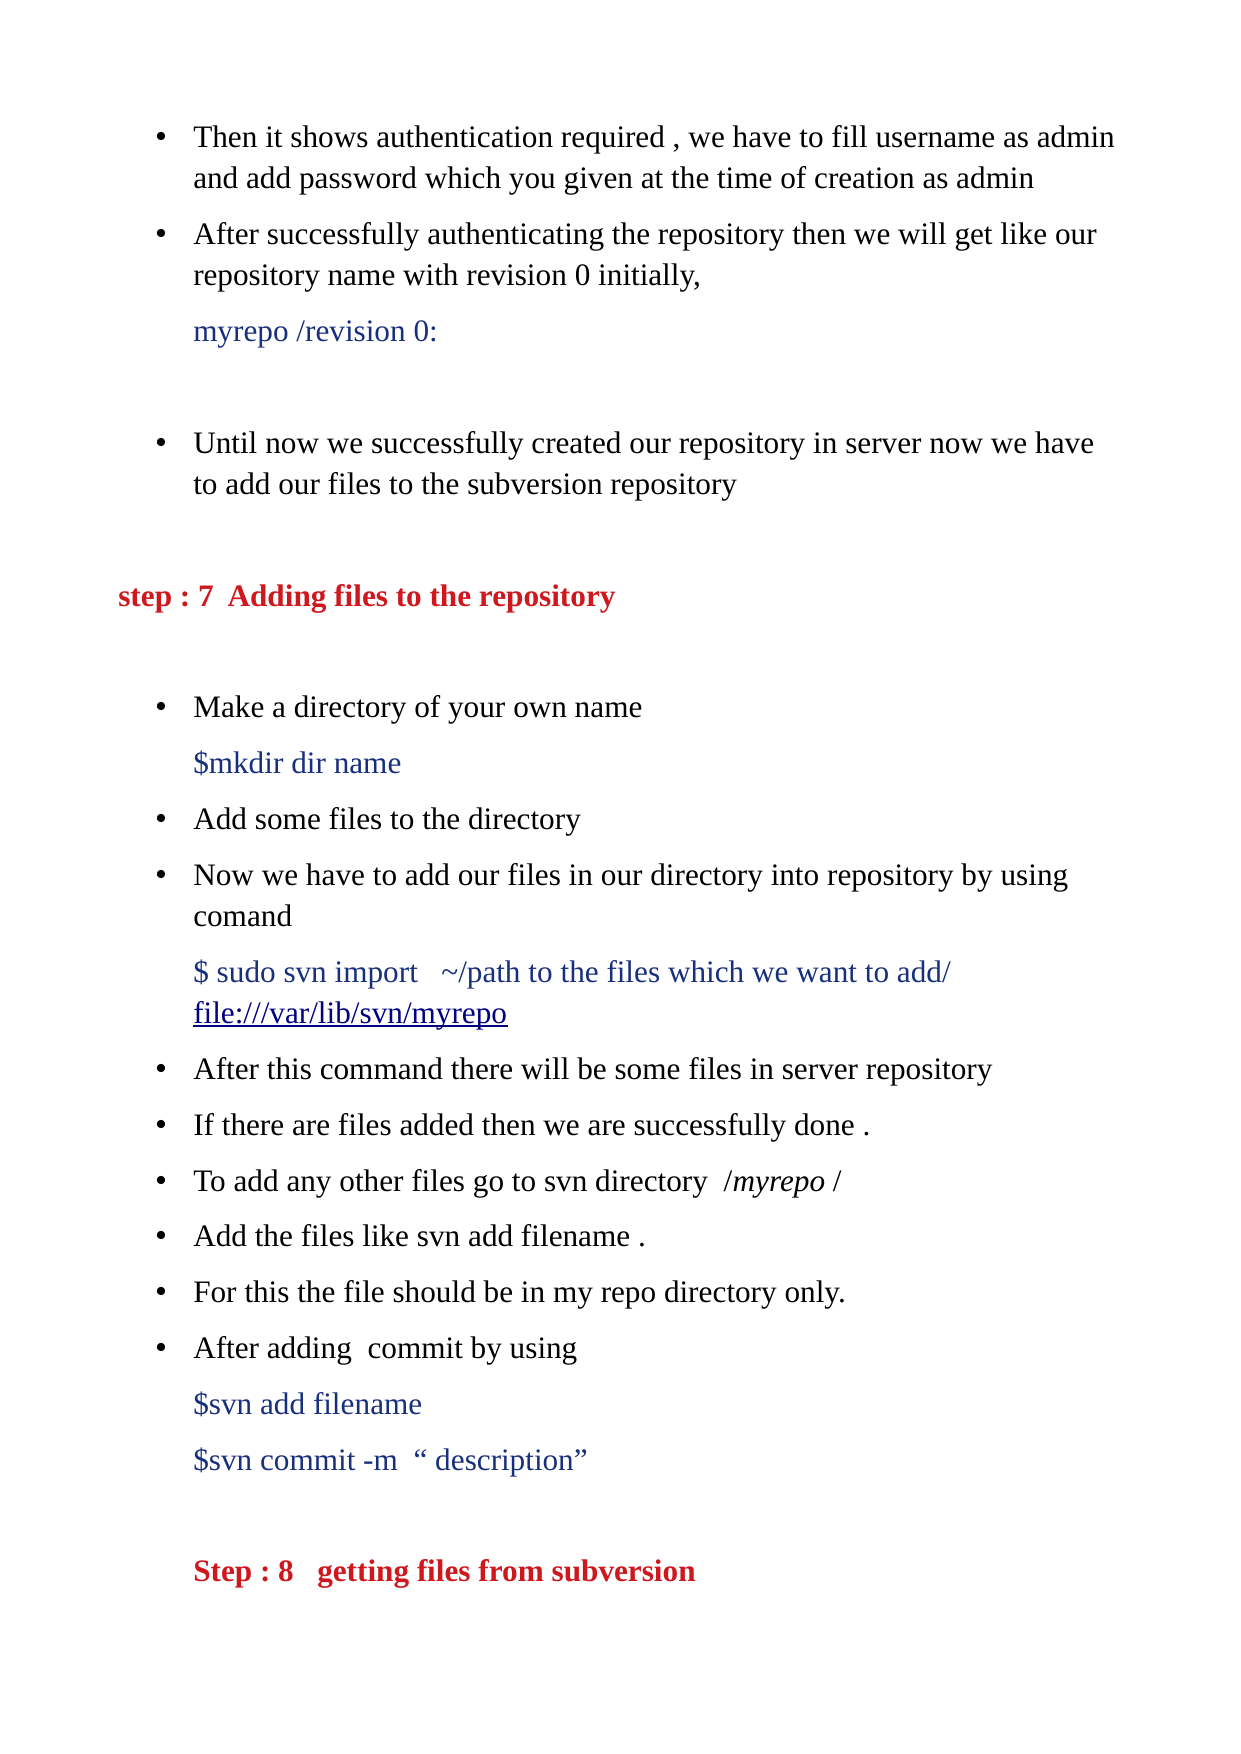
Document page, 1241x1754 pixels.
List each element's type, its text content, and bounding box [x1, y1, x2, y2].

list After successfully authenticating the repository then we will get like our repository name with revision 0 initially, [156, 215, 1122, 292]
list After adding commit by using [156, 1329, 1122, 1365]
list Step : 8 getting files from subversion [156, 1553, 1122, 1589]
list After this command there will be some files in server repository [156, 1050, 1122, 1086]
list $svn add filename [156, 1385, 1122, 1421]
list If there are files added then we are successfully done . [156, 1106, 1122, 1142]
list To add any other files go to svn directory /myrepo / [156, 1162, 1122, 1198]
list $svn commit -m “ description” [156, 1441, 1122, 1477]
text step : 7 Adding files to the repository [118, 577, 1122, 613]
list Until now we successfully created our repository in server now we have to add our files to the subversion repository [156, 424, 1122, 501]
list $mkdir dir name [156, 744, 1122, 780]
list Add the files like svn add filename . [156, 1218, 1122, 1254]
list myrepo /revision 0: [156, 312, 1122, 348]
list Add some files to the directory [156, 800, 1122, 836]
list Make a directory of your own name [156, 688, 1122, 724]
list $ sudo svn import ~/path to the files which we want to add/ file:///var/lib/svn/myrepo [156, 953, 1122, 1030]
list Then it shows authentication required , we have to fill username as admin and add password which you given at the time of creation as admin [156, 118, 1122, 195]
list Now we have to add our files in our directory into repository by using comand [156, 856, 1122, 933]
list For this the file should be in my repo directory only. [156, 1273, 1122, 1309]
